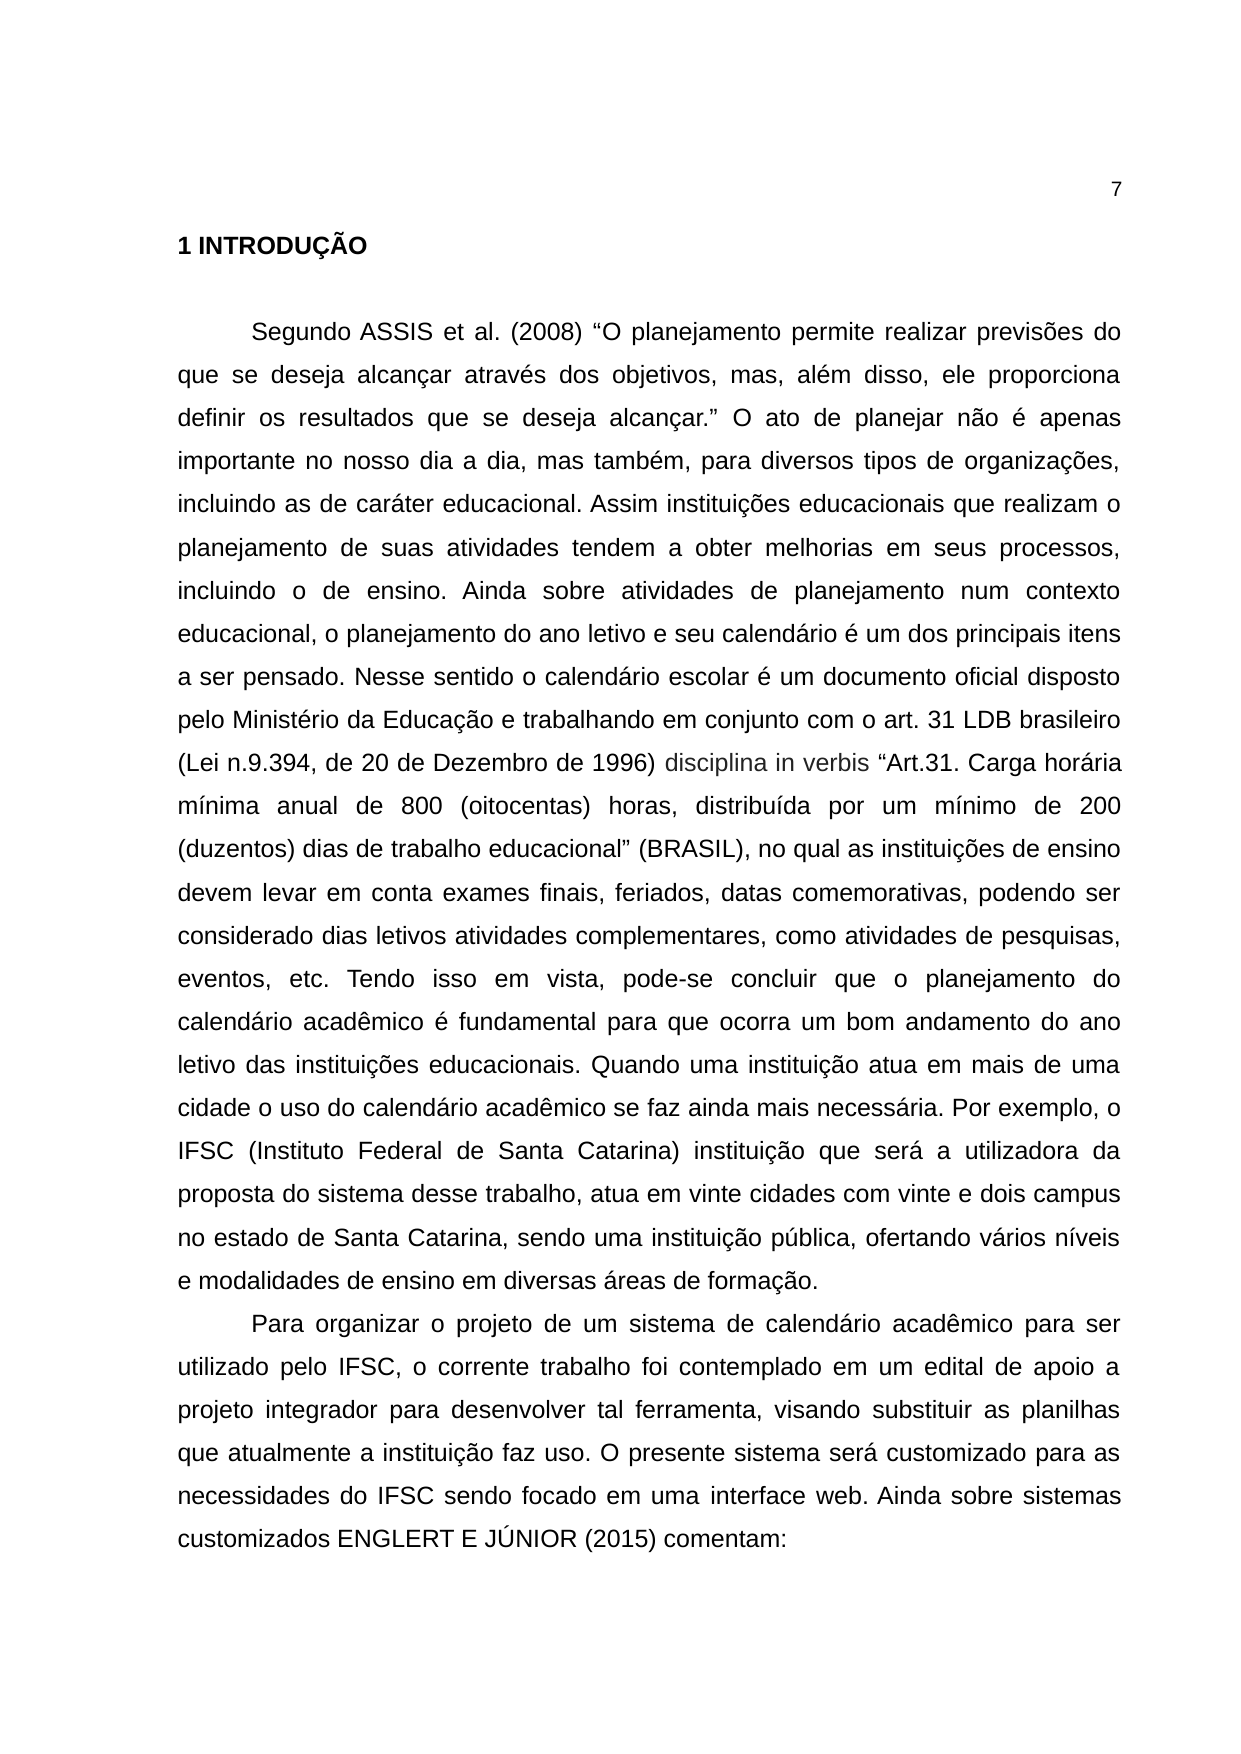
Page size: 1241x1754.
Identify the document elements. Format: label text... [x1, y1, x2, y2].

subtitle 1 INTRODUÇÃO [177, 231, 1122, 259]
text Para organizar o projeto de um sistema de calendário acadêmico para ser utilizado pelo IFSC, o corrente trabalho foi contemplado em um edital de apoio a projeto integrador para desenvolver tal ferramenta, visando substituir as planilhas que atualmente a instituição faz uso. O presente sistema será customizado para as necessidades do IFSC sendo focado em uma interface web. Ainda sobre sistemas customizados ENGLERT E JÚNIOR (2015) comentam: [177, 1309, 1122, 1553]
text Segundo ASSIS et al. (2008) “O planejamento permite realizar previsões do que se deseja alcançar através dos objetivos, mas, além disso, ele proporciona definir os resultados que se deseja alcançar.” O ato de planejar não é apenas importante no nosso dia a dia, mas também, para diversos tipos de organizações, incluindo as de caráter educacional. Assim instituições educacionais que realizam o planejamento de suas atividades tendem a obter melhorias em seus processos, incluindo o de ensino. Ainda sobre atividades de planejamento num contexto educacional, o planejamento do ano letivo e seu calendário é um dos principais itens a ser pensado. Nesse sentido o calendário escolar é um documento oficial disposto pelo Ministério da Educação e trabalhando em conjunto com o art. 31 LDB brasileiro (Lei n.9.394, de 20 de Dezembro de 1996) disciplina in verbis “Art.31. Carga horária mínima anual de 800 (oitocentas) horas, distribuída por um mínimo de 200 (duzentos) dias de trabalho educacional” (BRASIL), no qual as instituições de ensino devem levar em conta exames finais, feriados, datas comemorativas, podendo ser considerado dias letivos atividades complementares, como atividades de pesquisas, eventos, etc. Tendo isso em vista, pode-se concluir que o planejamento do calendário acadêmico é fundamental para que ocorra um bom andamento do ano letivo das instituições educacionais. Quando uma instituição atua em mais de uma cidade o uso do calendário acadêmico se faz ainda mais necessária. Por exemplo, o IFSC (Instituto Federal de Santa Catarina) instituição que será a utilizadora da proposta do sistema desse trabalho, atua em vinte cidades com vinte e dois campus no estado de Santa Catarina, sendo uma instituição pública, ofertando vários níveis e modalidades de ensino em diversas áreas de formação. [177, 317, 1122, 1294]
